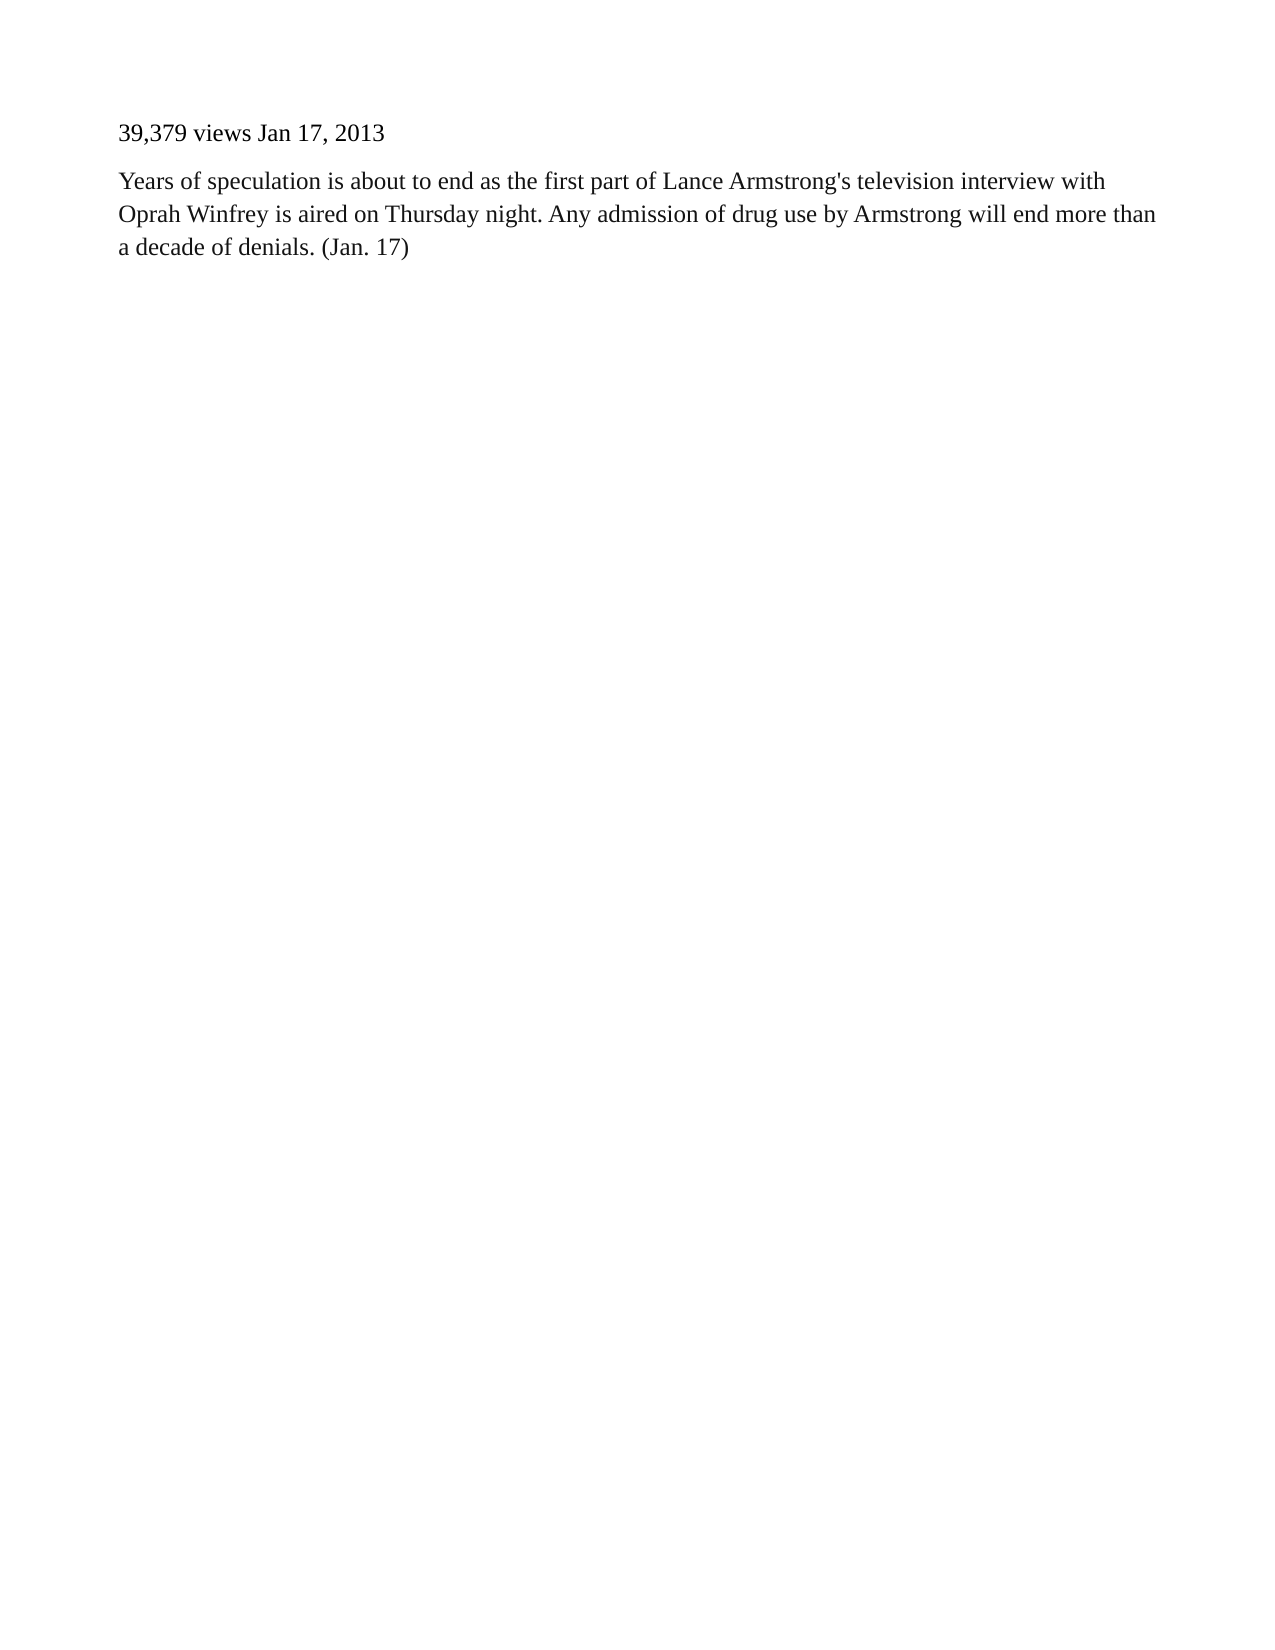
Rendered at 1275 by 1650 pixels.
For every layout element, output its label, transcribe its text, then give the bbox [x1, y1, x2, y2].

text Years of speculation is about to end as the first part of Lance Armstrong's television interview with Oprah Winfrey is aired on Thursday night. Any admission of drug use by Armstrong will end more than a decade of denials. (Jan. 17) [118, 166, 1157, 261]
text 39,379 views Jan 17, 2013 [118, 118, 1157, 147]
